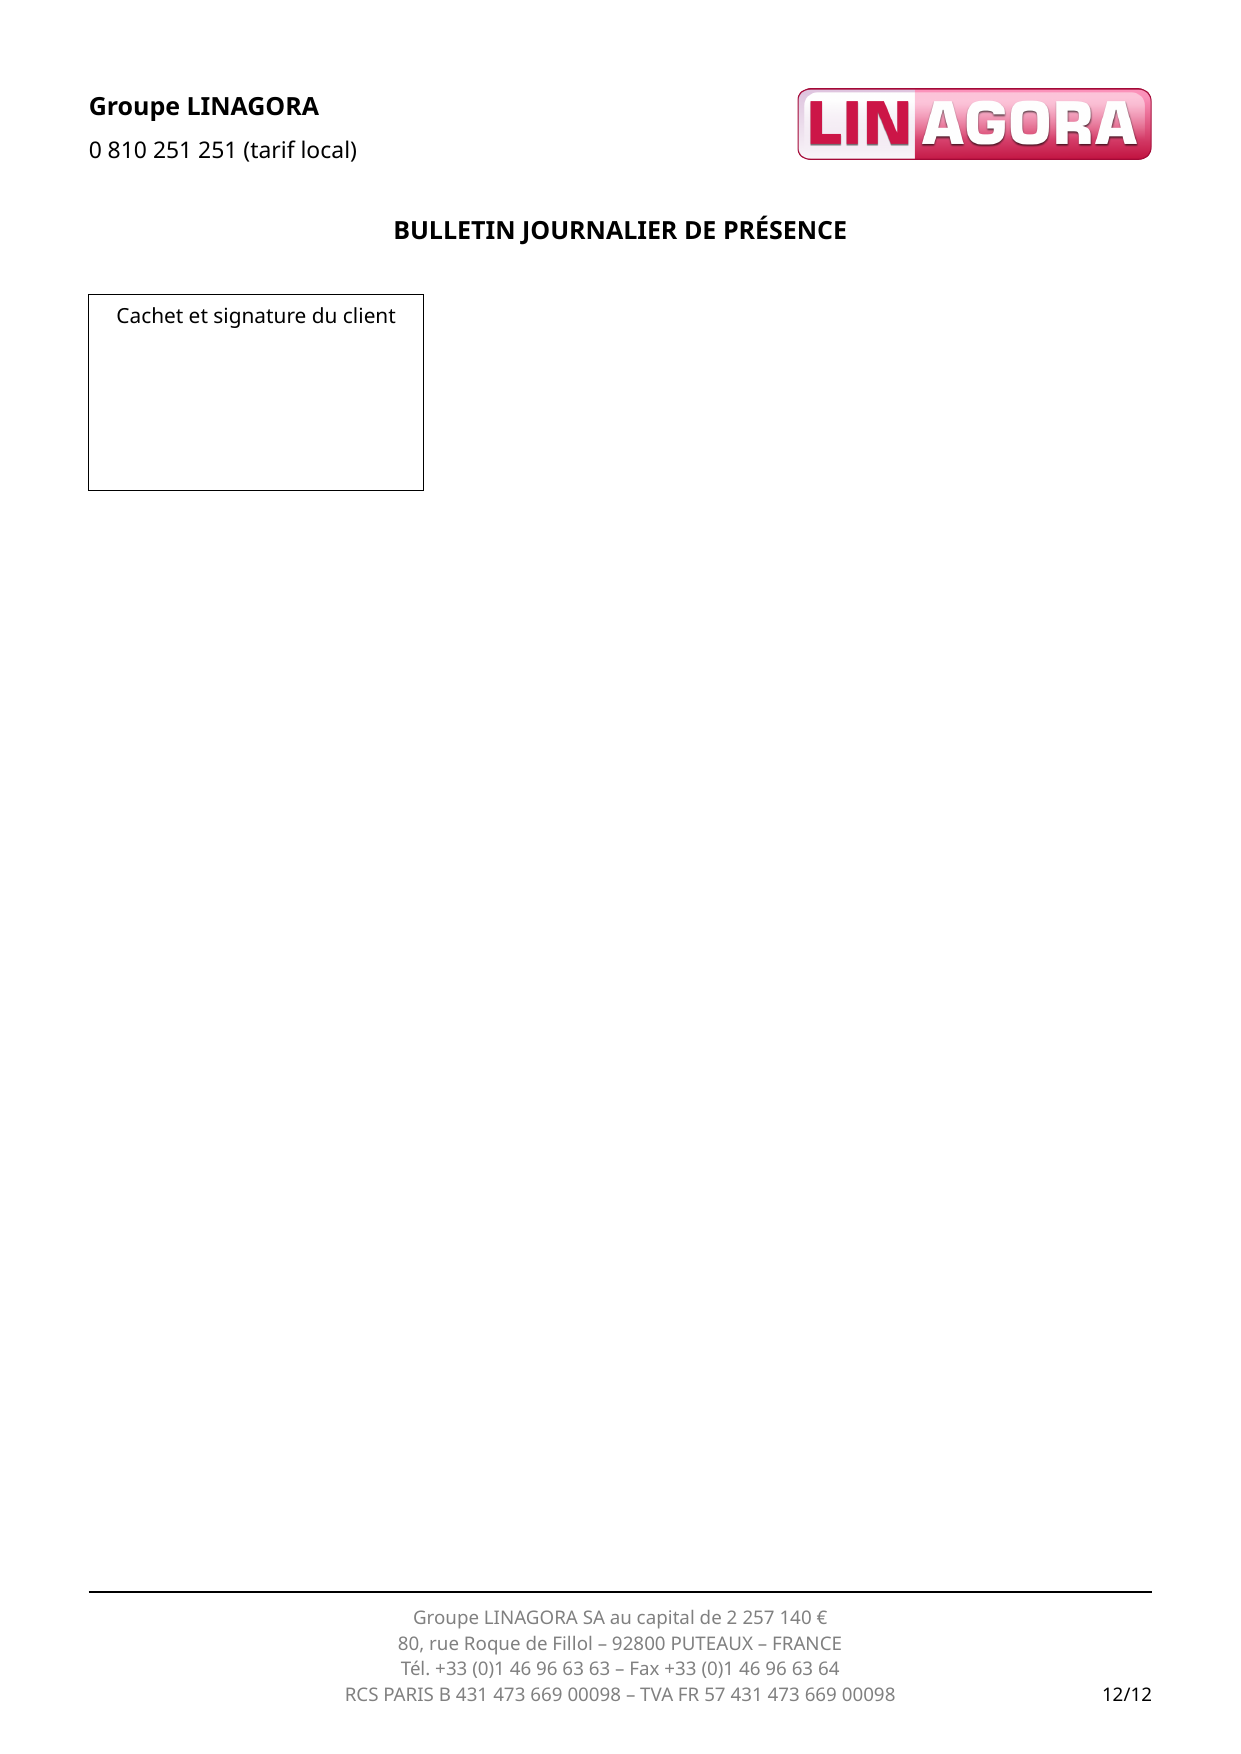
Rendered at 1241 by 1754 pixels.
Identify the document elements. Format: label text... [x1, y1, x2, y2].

table_header Cachet et signature du client [89, 295, 423, 489]
picture [797, 88, 1152, 160]
